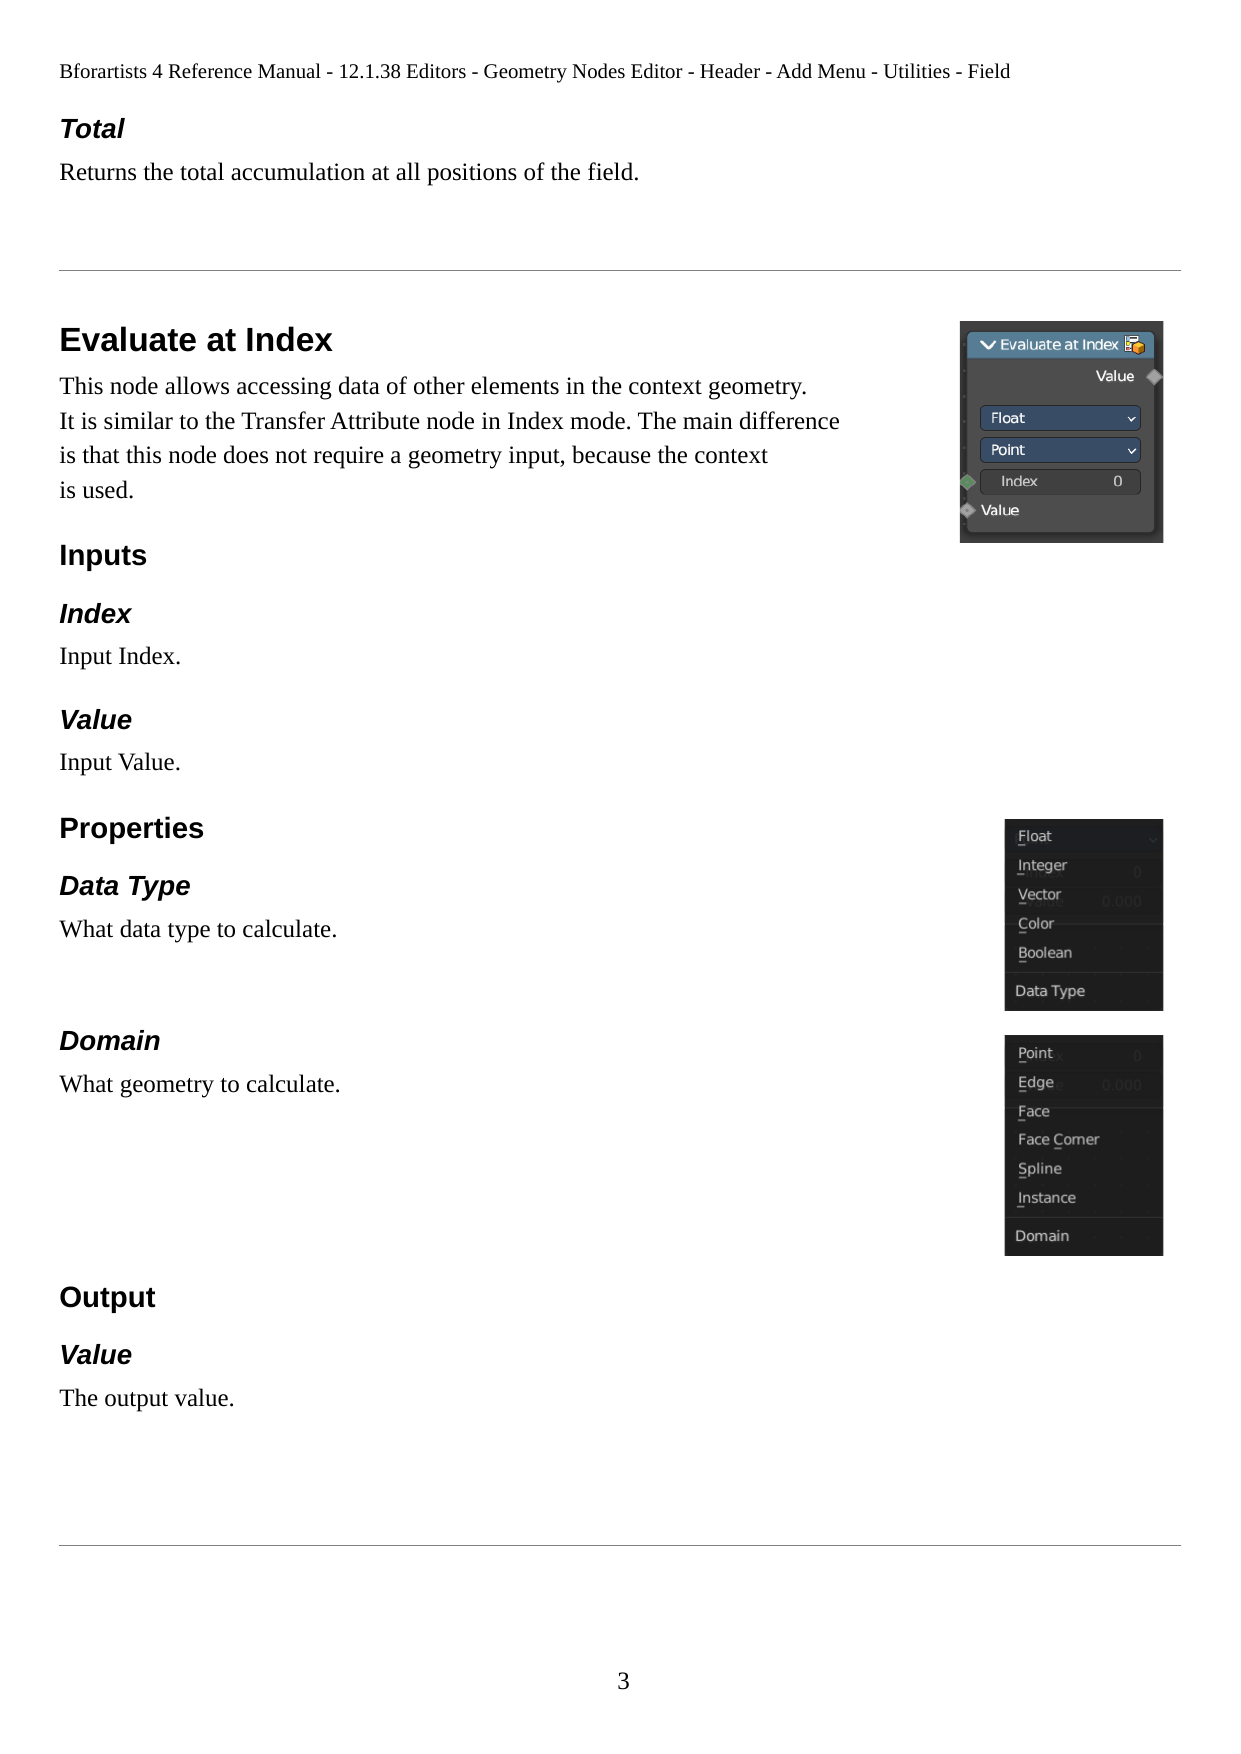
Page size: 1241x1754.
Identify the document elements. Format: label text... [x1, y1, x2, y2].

subtitle Data Type [59, 870, 1004, 902]
text The output value. [59, 1383, 1181, 1412]
text Input Index. [59, 641, 1181, 670]
subtitle Value [59, 1339, 1181, 1371]
text What geometry to calculate. [59, 1069, 1004, 1098]
subtitle Domain [59, 1025, 1181, 1057]
subtitle Properties [59, 811, 1181, 845]
picture [1004, 819, 1164, 1011]
picture [1004, 1035, 1164, 1256]
subtitle Value [59, 703, 1181, 735]
subtitle [1164, 870, 1181, 902]
subtitle Index [59, 597, 1181, 629]
text Returns the total accumulation at all positions of the field. [59, 157, 1181, 186]
subtitle Total [59, 113, 1181, 144]
subtitle Output [59, 1280, 1181, 1314]
text Input Value. [59, 747, 1181, 776]
subtitle Evaluate at Index [59, 320, 1181, 359]
text This node allows accessing data of other elements in the context geometry. It is similar to the Transfer Attribute node in Index mode. The main difference is that this node does not require a geometry input, because the context is used. [59, 371, 959, 503]
subtitle Inputs [59, 538, 1181, 572]
picture [959, 321, 1164, 543]
text What data type to calculate. [59, 914, 1004, 943]
